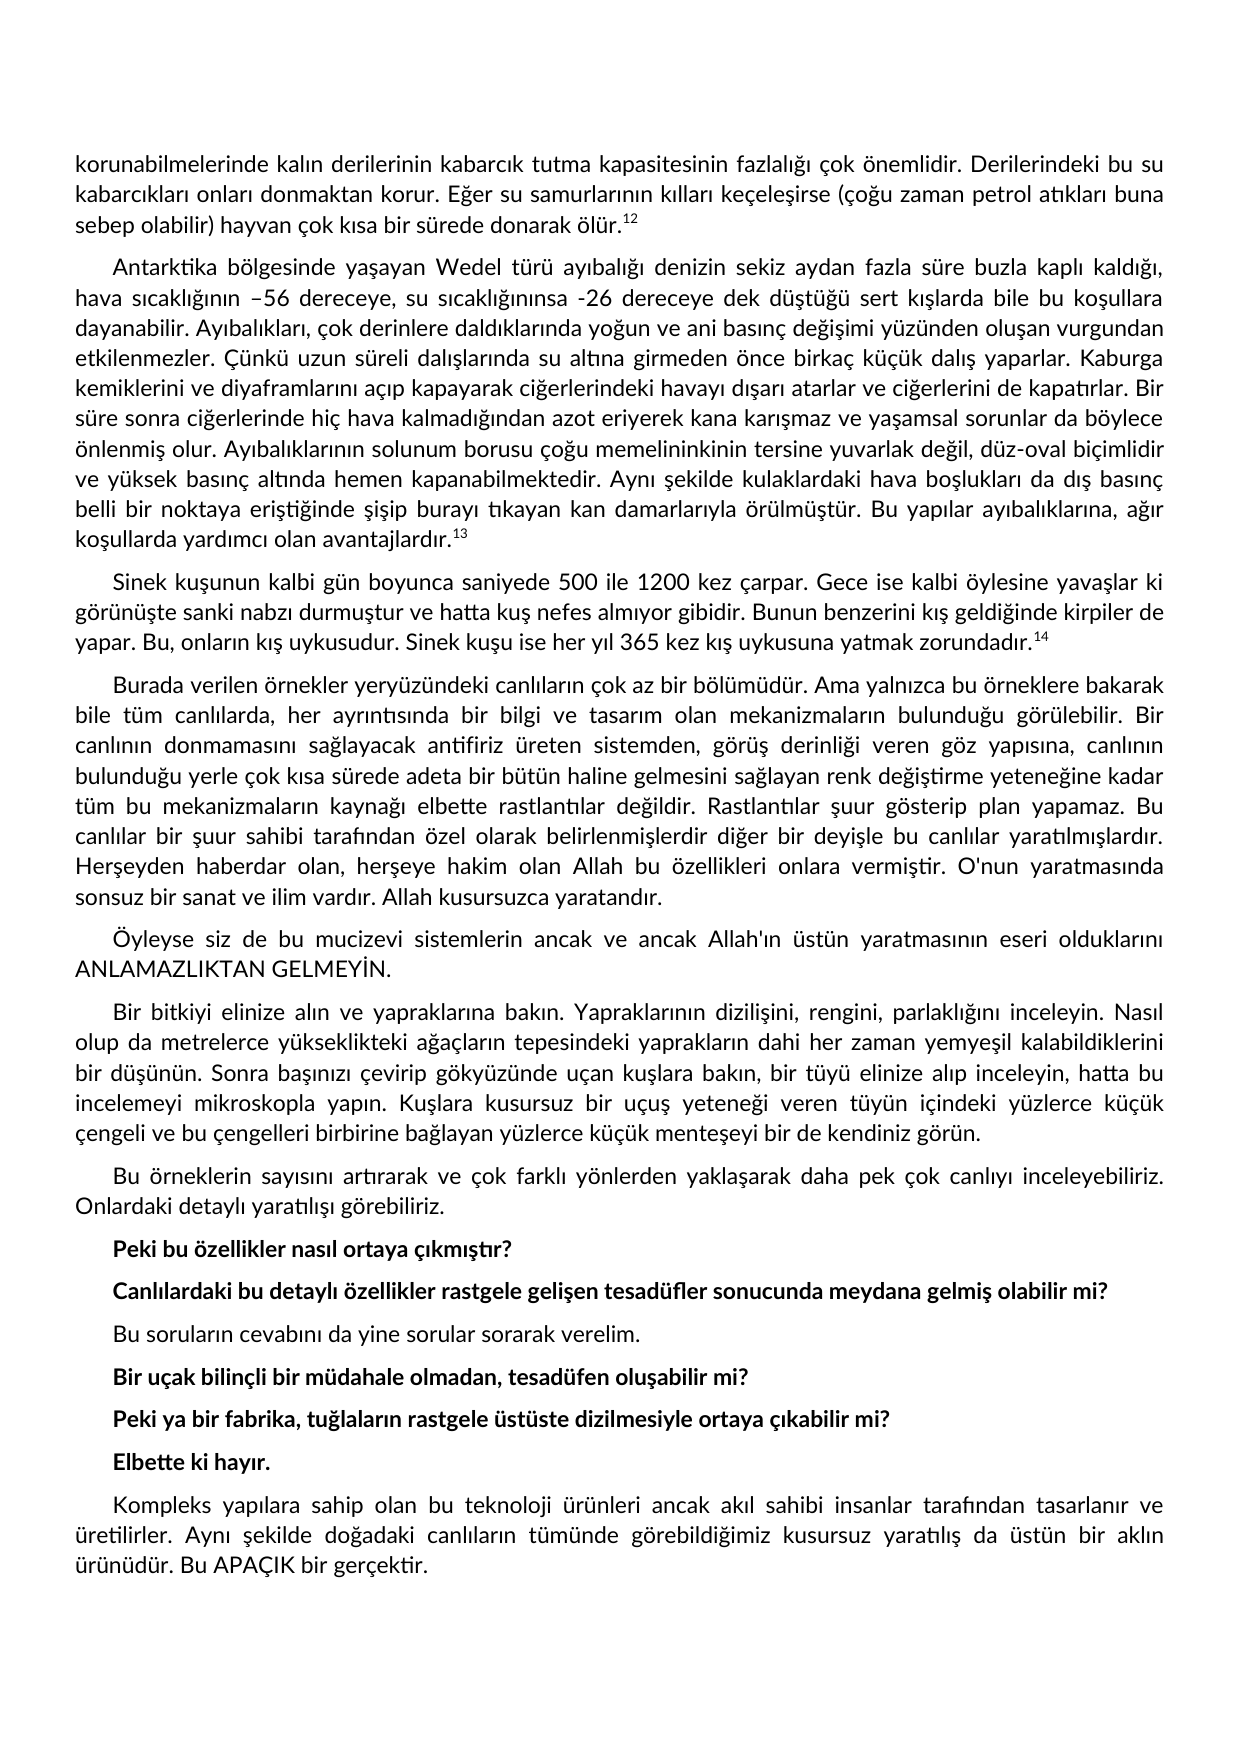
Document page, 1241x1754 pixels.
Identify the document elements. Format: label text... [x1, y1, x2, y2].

text Bu örneklerin sayısını artırarak ve çok farklı yönlerden yaklaşarak daha pek çok canlıyı inceleyebiliriz. Onlardaki detaylı yaratılışı görebiliriz. [75, 1161, 1165, 1219]
text korunabilmelerinde kalın derilerinin kabarcık tutma kapasitesinin fazlalığı çok önemlidir. Derilerindeki bu su kabarcıkları onları donmaktan korur. Eğer su samurlarının kılları keçeleşirse (çoğu zaman petrol atıkları buna sebep olabilir) hayvan çok kısa bir sürede donarak ölür.12 [75, 150, 1165, 238]
text Canlılardaki bu detaylı özellikler rastgele gelişen tesadüfler sonucunda meydana gelmiş olabilir mi? [75, 1277, 1165, 1304]
text Peki ya bir fabrika, tuğlaların rastgele üstüste dizilmesiyle ortaya çıkabilir mi? [75, 1405, 1165, 1433]
text Burada verilen örnekler yeryüzündeki canlıların çok az bir bölümüdür. Ama yalnızca bu örneklere bakarak bile tüm canlılarda, her ayrıntısında bir bilgi ve tasarım olan mekanizmaların bulunduğu görülebilir. Bir canlının donmamasını sağlayacak antifiriz üreten sistemden, görüş derinliği veren göz yapısına, canlının bulunduğu yerle çok kısa sürede adeta bir bütün haline gelmesini sağlayan renk değiştirme yeteneğine kadar tüm bu mekanizmaların kaynağı elbette rastlantılar değildir. Rastlantılar şuur gösterip plan yapamaz. Bu canlılar bir şuur sahibi tarafından özel olarak belirlenmişlerdir diğer bir deyişle bu canlılar yaratılmışlardır. Herşeyden haberdar olan, herşeye hakim olan Allah bu özellikleri onlara vermiştir. O'nun yaratmasında sonsuz bir sanat ve ilim vardır. Allah kusursuzca yaratandır. [75, 671, 1165, 910]
text Kompleks yapılara sahip olan bu teknoloji ürünleri ancak akıl sahibi insanlar tarafından tasarlanır ve üretilirler. Aynı şekilde doğadaki canlıların tümünde görebildiğimiz kusursuz yaratılış da üstün bir aklın ürünüdür. Bu APAÇIK bir gerçektir. [75, 1491, 1165, 1578]
text Bir bitkiyi elinize alın ve yapraklarına bakın. Yapraklarının dizilişini, rengini, parlaklığını inceleyin. Nasıl olup da metrelerce yükseklikteki ağaçların tepesindeki yaprakların dahi her zaman yemyeşil kalabildiklerini bir düşünün. Sonra başınızı çevirip gökyüzünde uçan kuşlara bakın, bir tüyü elinize alıp inceleyin, hatta bu incelemeyi mikroskopla yapın. Kuşlara kusursuz bir uçuş yeteneği veren tüyün içindeki yüzlerce küçük çengeli ve bu çengelleri birbirine bağlayan yüzlerce küçük menteşeyi bir de kendiniz görün. [75, 998, 1165, 1146]
text Elbette ki hayır. [75, 1448, 1165, 1475]
text Antarktika bölgesinde yaşayan Wedel türü ayıbalığı denizin sekiz aydan fazla süre buzla kaplı kaldığı, hava sıcaklığının –56 dereceye, su sıcaklığınınsa -26 dereceye dek düştüğü sert kışlarda bile bu koşullara dayanabilir. Ayıbalıkları, çok derinlere daldıklarında yoğun ve ani basınç değişimi yüzünden oluşan vurgundan etkilenmezler. Çünkü uzun süreli dalışlarında su altına girmeden önce birkaç küçük dalış yaparlar. Kaburga kemiklerini ve diyaframlarını açıp kapayarak ciğerlerindeki havayı dışarı atarlar ve ciğerlerini de kapatırlar. Bir süre sonra ciğerlerinde hiç hava kalmadığından azot eriyerek kana karışmaz ve yaşamsal sorunlar da böylece önlenmiş olur. Ayıbalıklarının solunum borusu çoğu memelininkinin tersine yuvarlak değil, düz-oval biçimlidir ve yüksek basınç altında hemen kapanabilmektedir. Aynı şekilde kulaklardaki hava boşlukları da dış basınç belli bir noktaya eriştiğinde şişip burayı tıkayan kan damarlarıyla örülmüştür. Bu yapılar ayıbalıklarına, ağır koşullarda yardımcı olan avantajlardır.13 [75, 253, 1165, 552]
text Öyleyse siz de bu mucizevi sistemlerin ancak ve ancak Allah'ın üstün yaratmasının eseri olduklarını ANLAMAZLIKTAN GELMEYİN. [75, 925, 1165, 983]
text Bu soruların cevabını da yine sorular sorarak verelim. [75, 1320, 1165, 1347]
text Peki bu özellikler nasıl ortaya çıkmıştır? [75, 1234, 1165, 1262]
text Sinek kuşunun kalbi gün boyunca saniyede 500 ile 1200 kez çarpar. Gece ise kalbi öylesine yavaşlar ki görünüşte sanki nabzı durmuştur ve hatta kuş nefes almıyor gibidir. Bunun benzerini kış geldiğinde kirpiler de yapar. Bu, onların kış uykusudur. Sinek kuşu ise her yıl 365 kez kış uykusuna yatmak zorundadır.14 [75, 568, 1165, 656]
text Bir uçak bilinçli bir müdahale olmadan, tesadüfen oluşabilir mi? [75, 1362, 1165, 1390]
